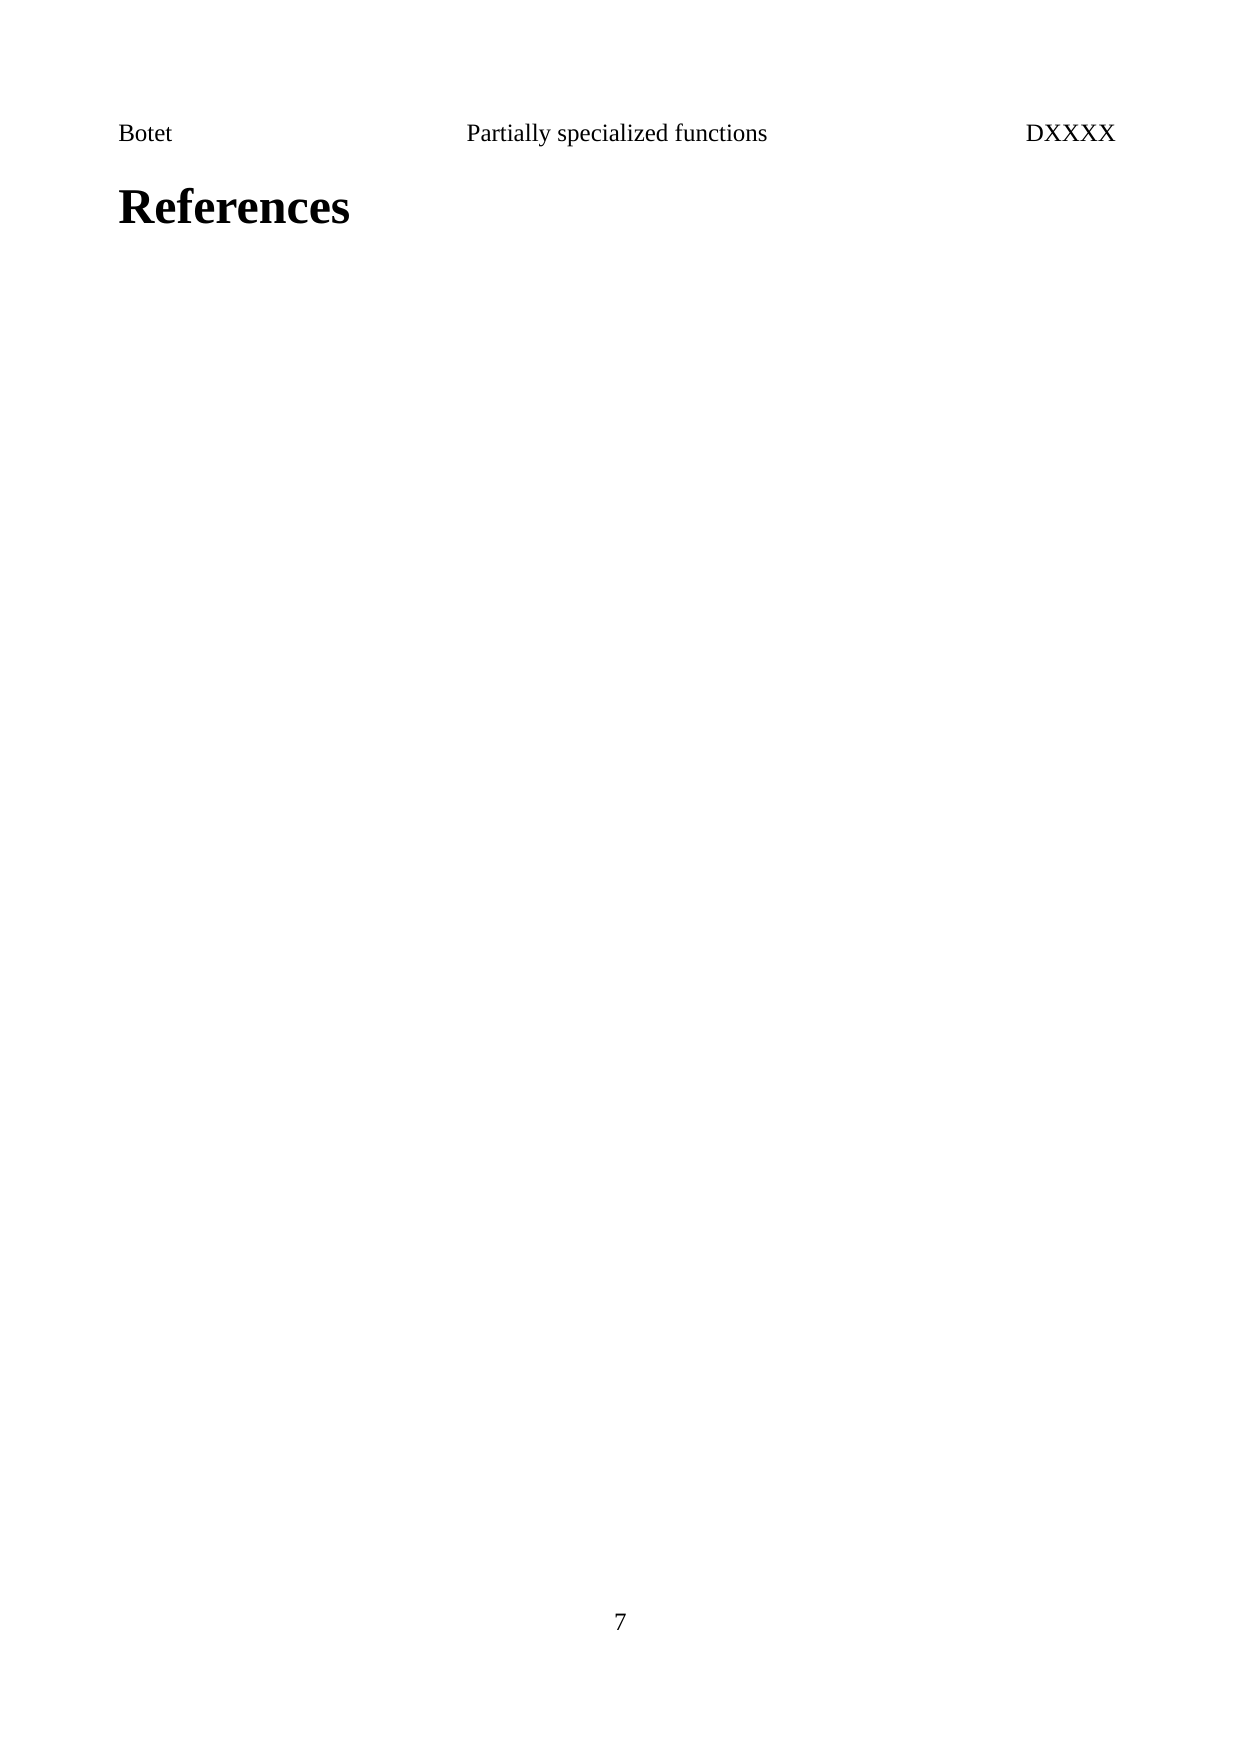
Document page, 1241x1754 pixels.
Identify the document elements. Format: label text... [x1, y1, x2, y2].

subtitle References [118, 176, 1122, 234]
